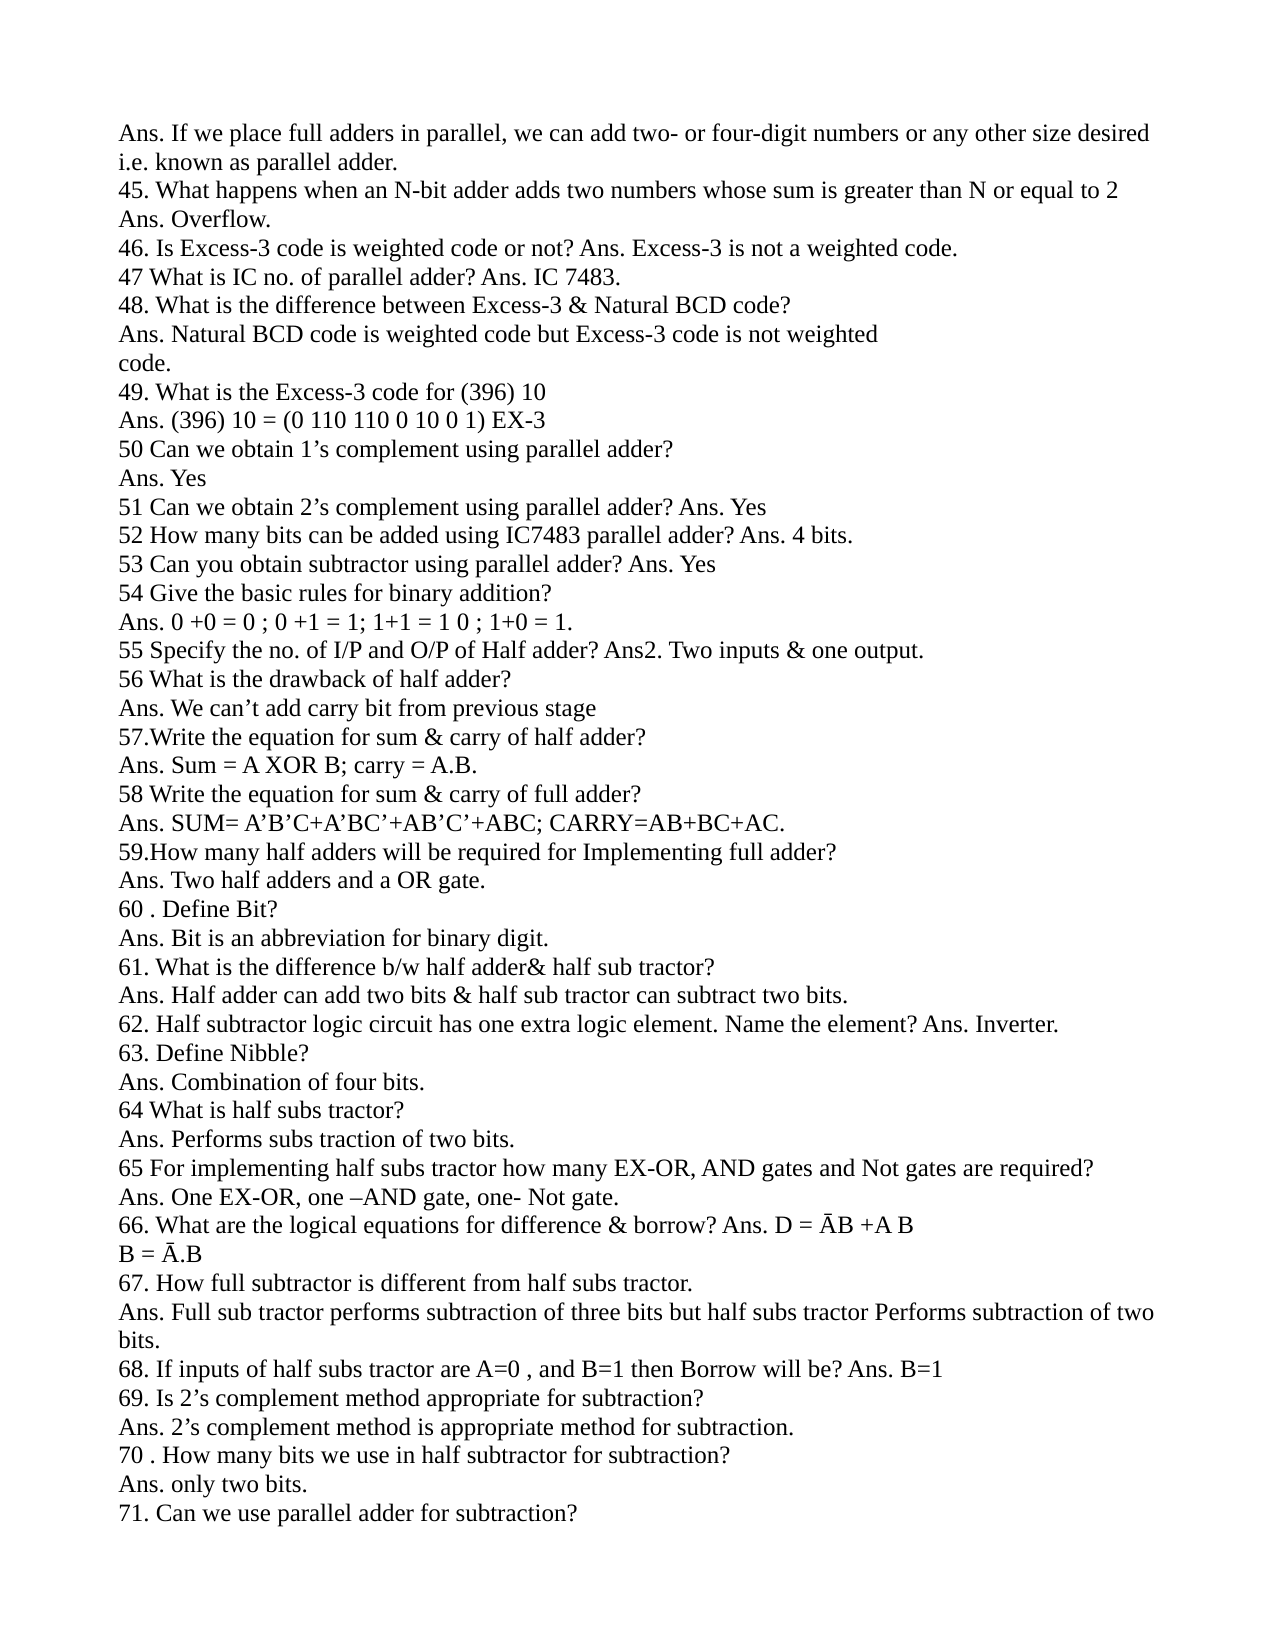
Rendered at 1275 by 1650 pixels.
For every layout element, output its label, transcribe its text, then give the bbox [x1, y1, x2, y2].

text 65 For implementing half subs tractor how many EX-OR, AND gates and Not gates are required? [118, 1153, 1157, 1182]
text bits. [118, 1326, 1157, 1354]
text Ans. (396) 10 = (0 110 110 0 10 0 1) EX-3 [118, 406, 1157, 434]
text 59.How many half adders will be required for Implementing full adder? [118, 837, 1157, 866]
text 57.Write the equation for sum & carry of half adder? [118, 722, 1157, 751]
text 47 What is IC no. of parallel adder? Ans. IC 7483. [118, 262, 1157, 291]
text 62. Half subtractor logic circuit has one extra logic element. Name the element? Ans. Inverter. [118, 1009, 1157, 1038]
text 70 . How many bits we use in half subtractor for subtraction? [118, 1441, 1157, 1469]
text 46. Is Excess-3 code is weighted code or not? Ans. Excess-3 is not a weighted code. [118, 233, 1157, 262]
text 71. Can we use parallel adder for subtraction? [118, 1498, 1157, 1527]
text code. [118, 348, 1157, 377]
text Ans. SUM= A’B’C+A’BC’+AB’C’+ABC; CARRY=AB+BC+AC. [118, 808, 1157, 837]
text 68. If inputs of half subs tractor are A=0 , and B=1 then Borrow will be? Ans. B=1 [118, 1354, 1157, 1383]
text Ans. only two bits. [118, 1469, 1157, 1498]
text 51 Can we obtain 2’s complement using parallel adder? Ans. Yes [118, 492, 1157, 521]
text Ans. Combination of four bits. [118, 1067, 1157, 1096]
text 54 Give the basic rules for binary addition? [118, 578, 1157, 607]
text 50 Can we obtain 1’s complement using parallel adder? [118, 434, 1157, 463]
text Ans. Yes [118, 463, 1157, 492]
text Ans. Bit is an abbreviation for binary digit. [118, 923, 1157, 952]
text 58 Write the equation for sum & carry of full adder? [118, 779, 1157, 808]
text 63. Define Nibble? [118, 1038, 1157, 1067]
text Ans. Overflow. [118, 204, 1157, 233]
text 66. What are the logical equations for difference & borrow? Ans. D = ĀB +A B [118, 1211, 1157, 1239]
text 56 What is the drawback of half adder? [118, 664, 1157, 693]
text 69. Is 2’s complement method appropriate for subtraction? [118, 1383, 1157, 1412]
text Ans. Sum = A XOR B; carry = A.B. [118, 751, 1157, 779]
text Ans. We can’t add carry bit from previous stage [118, 693, 1157, 722]
text 53 Can you obtain subtractor using parallel adder? Ans. Yes [118, 549, 1157, 578]
text 49. What is the Excess-3 code for (396) 10 [118, 377, 1157, 406]
text 60 . Define Bit? [118, 894, 1157, 923]
text B = Ā.B [118, 1239, 1157, 1268]
text Ans. If we place full adders in parallel, we can add two- or four-digit numbers or any other size desired [118, 118, 1157, 147]
text 45. What happens when an N-bit adder adds two numbers whose sum is greater than N or equal to 2 [118, 176, 1157, 204]
text Ans. One EX-OR, one –AND gate, one- Not gate. [118, 1182, 1157, 1211]
text Ans. Natural BCD code is weighted code but Excess-3 code is not weighted [118, 319, 1157, 348]
text 67. How full subtractor is different from half subs tractor. [118, 1268, 1157, 1297]
text Ans. Performs subs traction of two bits. [118, 1124, 1157, 1153]
text Ans. 0 +0 = 0 ; 0 +1 = 1; 1+1 = 1 0 ; 1+0 = 1. [118, 607, 1157, 636]
text 55 Specify the no. of I/P and O/P of Half adder? Ans2. Two inputs & one output. [118, 636, 1157, 664]
text 48. What is the difference between Excess-3 & Natural BCD code? [118, 291, 1157, 319]
text 61. What is the difference b/w half adder& half sub tractor? [118, 952, 1157, 981]
text Ans. Full sub tractor performs subtraction of three bits but half subs tractor Performs subtraction of two [118, 1297, 1157, 1326]
text 64 What is half subs tractor? [118, 1096, 1157, 1124]
text Ans. Half adder can add two bits & half sub tractor can subtract two bits. [118, 981, 1157, 1009]
text i.e. known as parallel adder. [118, 147, 1157, 176]
text 52 How many bits can be added using IC7483 parallel adder? Ans. 4 bits. [118, 521, 1157, 549]
text Ans. 2’s complement method is appropriate method for subtraction. [118, 1412, 1157, 1441]
text Ans. Two half adders and a OR gate. [118, 866, 1157, 894]
